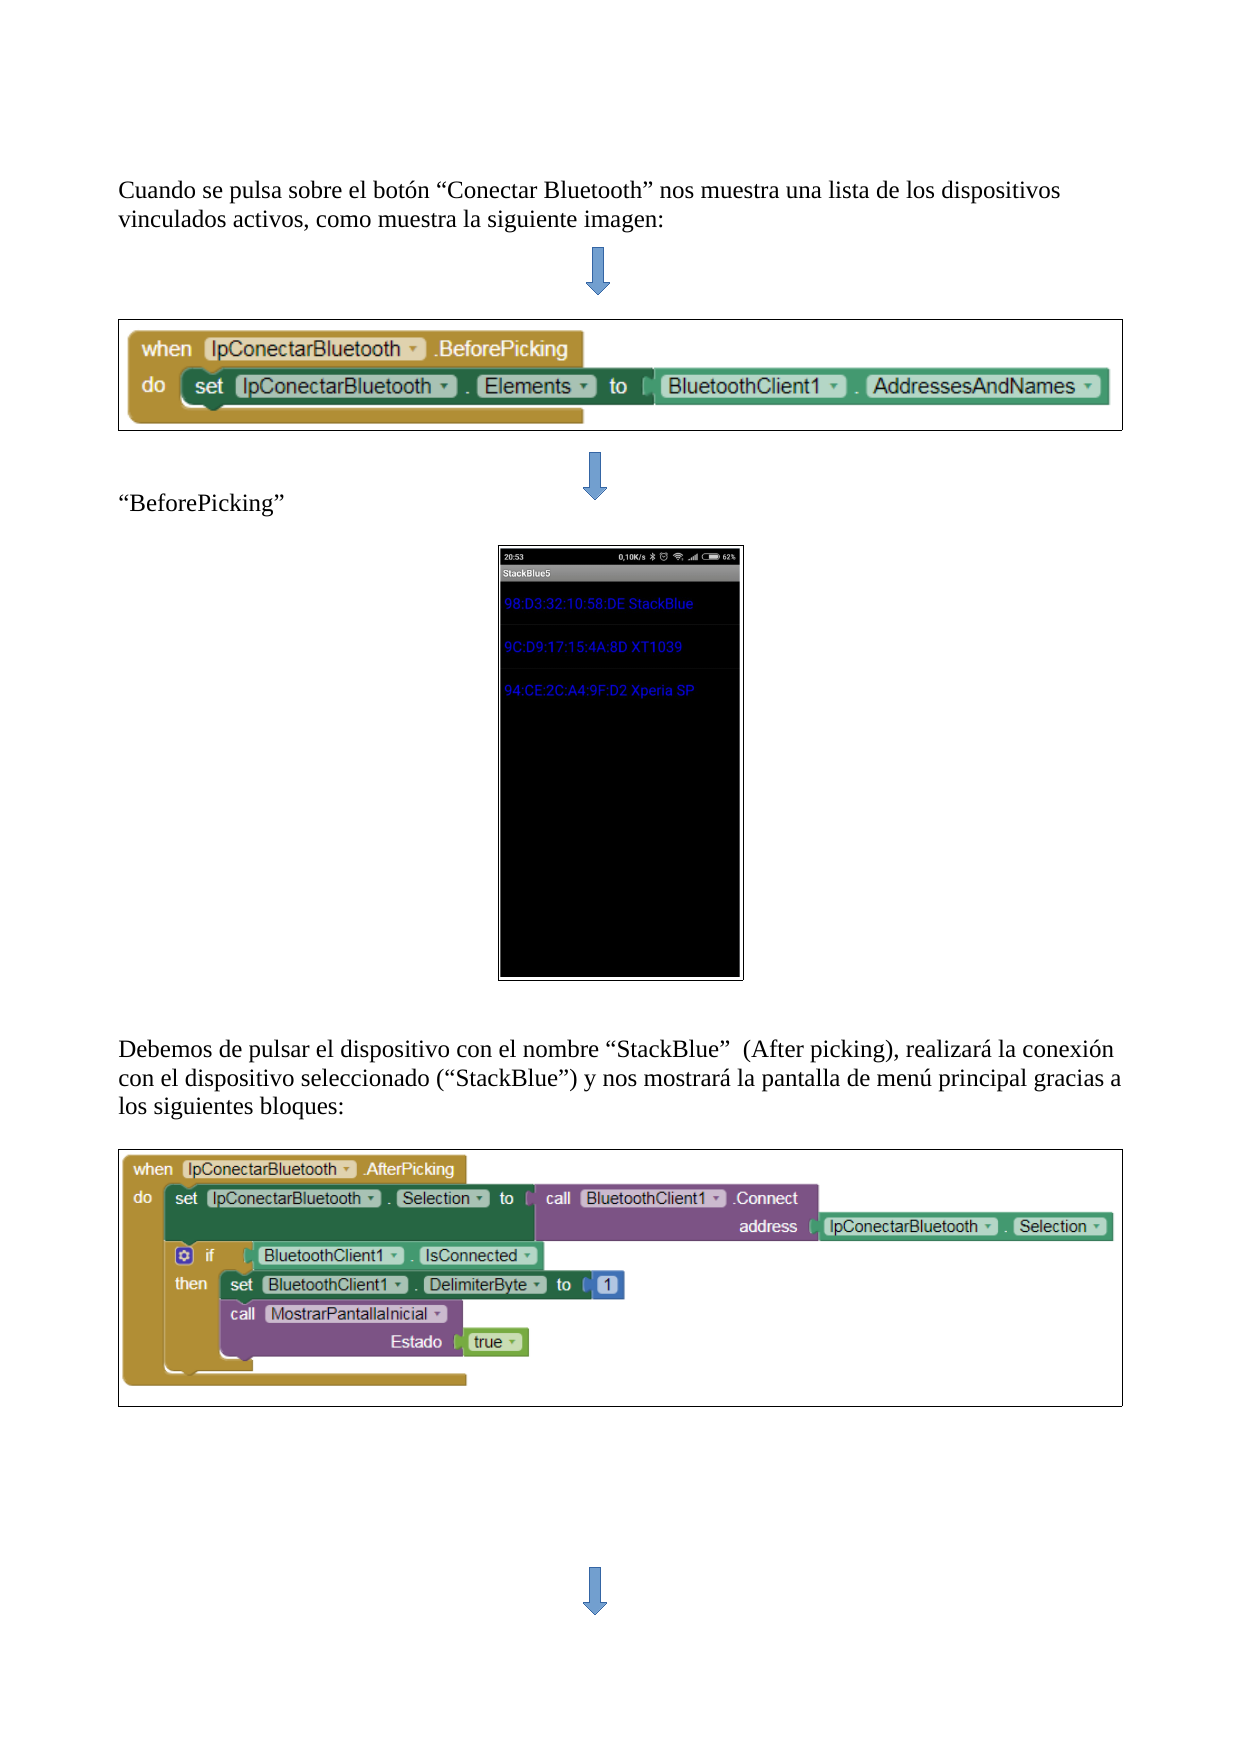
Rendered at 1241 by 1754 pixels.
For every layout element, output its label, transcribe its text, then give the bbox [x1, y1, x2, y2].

picture [119, 1150, 1122, 1406]
picture [119, 320, 1122, 430]
text “BeforePicking” [118, 488, 1122, 516]
picture [500, 548, 740, 977]
text Cuando se pulsa sobre el botón “Conectar Bluetooth” nos muestra una lista de los dispositivos vinculados activos, como muestra la siguiente imagen: [118, 176, 1122, 233]
text Debemos de pulsar el dispositivo con el nombre “StackBlue” (After picking), realizará la conexión con el dispositivo seleccionado (“StackBlue”) y nos mostrará la pantalla de menú principal gracias a los siguientes bloques: [118, 1034, 1122, 1120]
